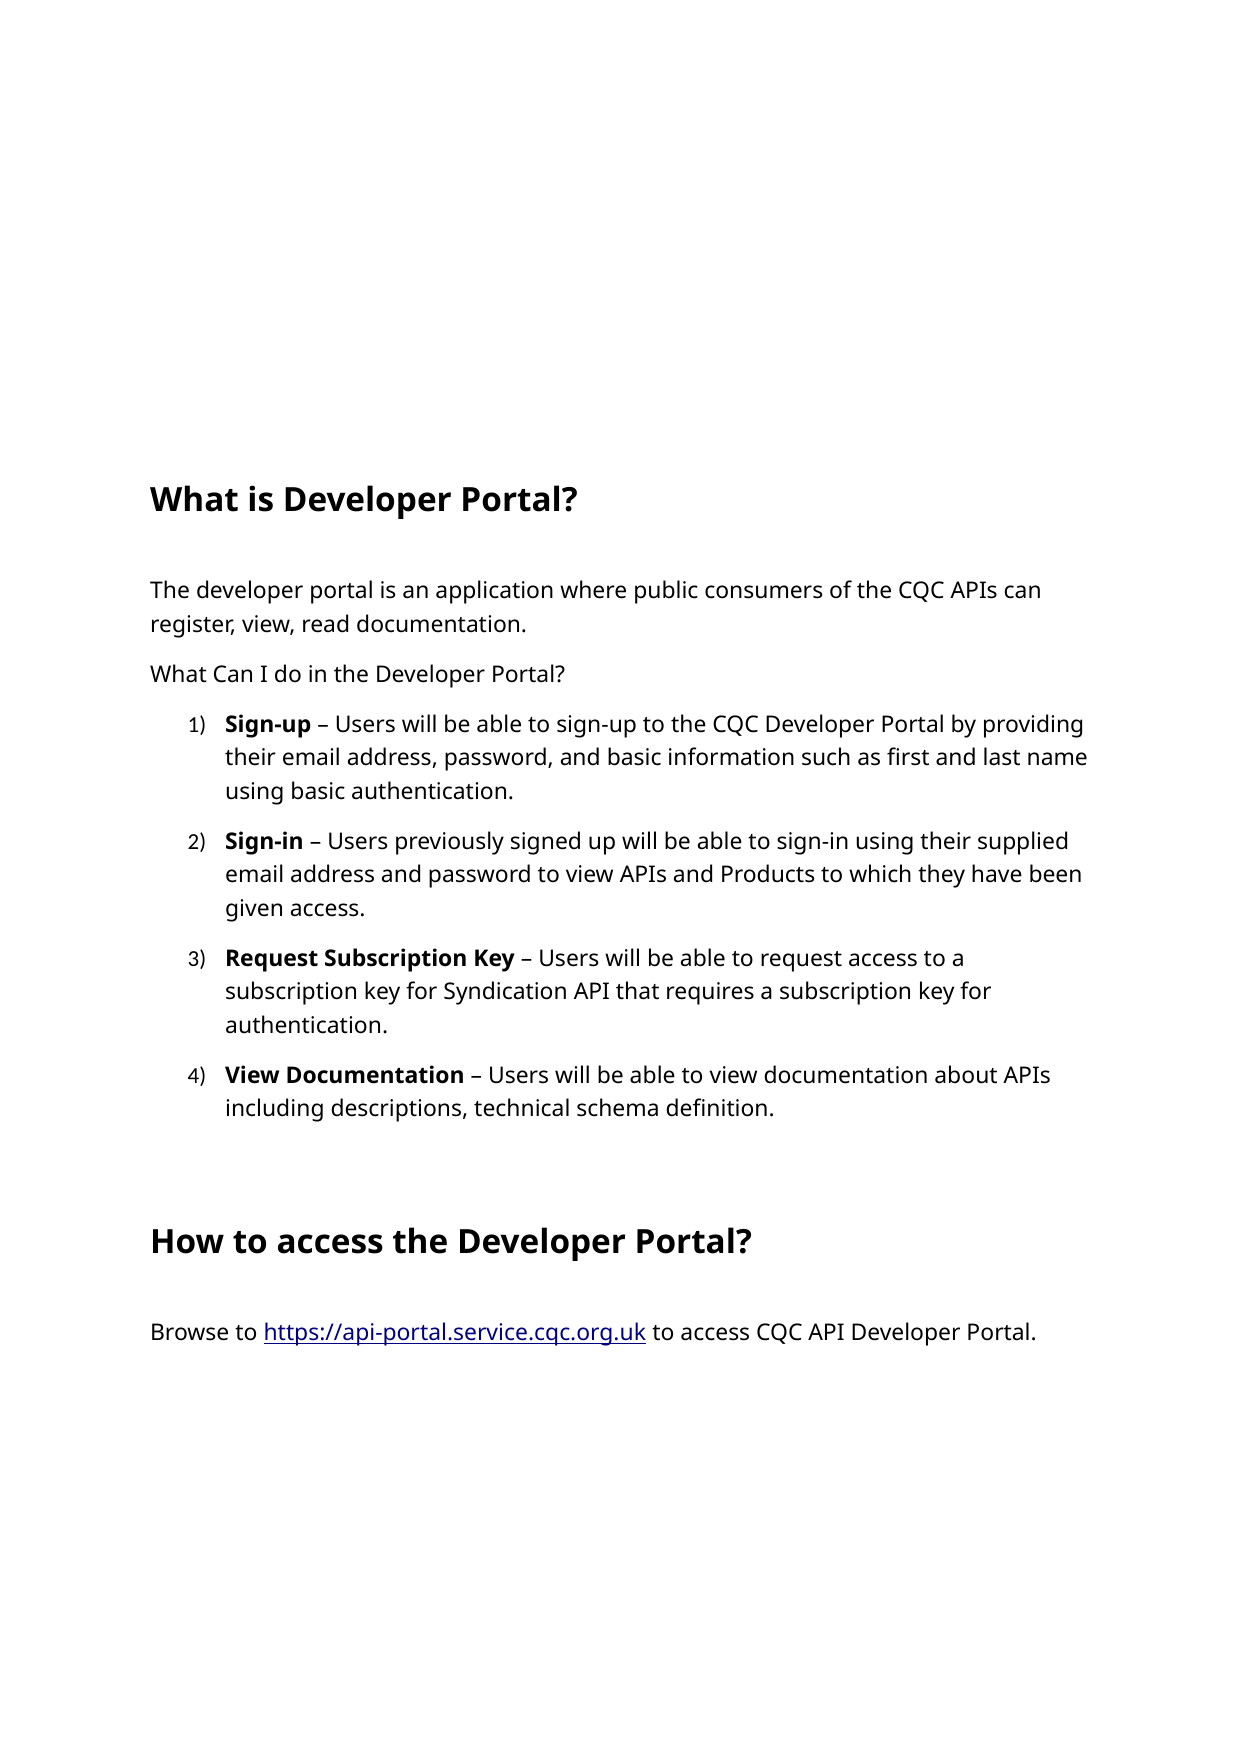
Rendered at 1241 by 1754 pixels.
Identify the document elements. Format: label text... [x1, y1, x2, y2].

list Sign-up – Users will be able to sign-up to the CQC Developer Portal by providing their email address, password, and basic information such as first and last name using basic authentication. [187, 708, 1090, 806]
list View Documentation – Users will be able to view documentation about APIs including descriptions, technical schema definition. [187, 1059, 1090, 1123]
list Request Subscription Key – Users will be able to request access to a subscription key for Syndication API that requires a subscription key for authentication. [187, 942, 1090, 1040]
subtitle What is Developer Portal? [150, 476, 1090, 521]
text Browse to https://api-portal.service.cqc.org.uk to access CQC API Developer Portal. [150, 1316, 1090, 1347]
list Sign-in – Users previously signed up will be able to sign-in using their supplied email address and password to view APIs and Products to which they have been given access. [187, 825, 1090, 923]
text What Can I do in the Developer Portal? [150, 658, 1090, 689]
subtitle How to access the Developer Portal? [150, 1217, 1090, 1263]
text The developer portal is an application where public consumers of the CQC APIs can register, view, read documentation. [150, 574, 1090, 639]
